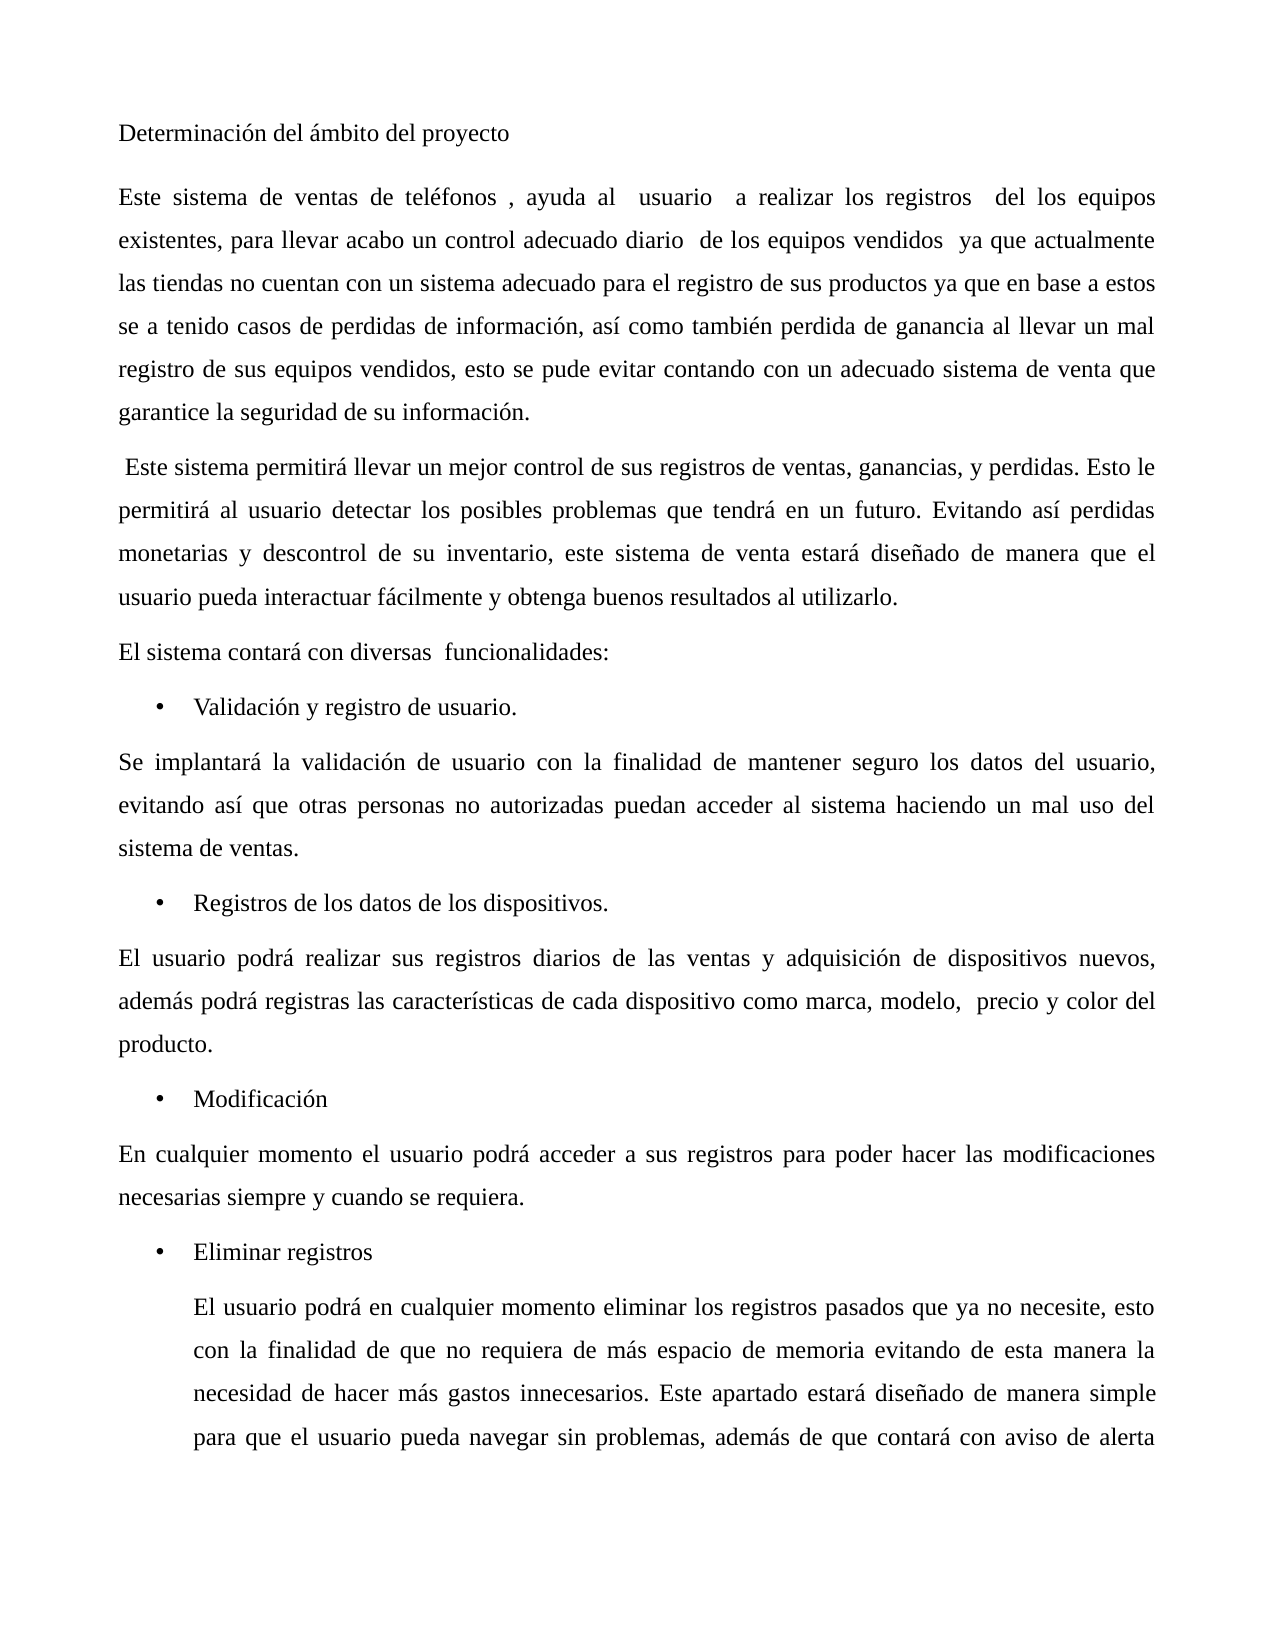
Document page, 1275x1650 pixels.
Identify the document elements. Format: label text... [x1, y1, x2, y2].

list Validación y registro de usuario. [156, 692, 1157, 720]
text En cualquier momento el usuario podrá acceder a sus registros para poder hacer las modificaciones necesarias siempre y cuando se requiera. [118, 1139, 1157, 1211]
list Registros de los datos de los dispositivos. [156, 888, 1157, 917]
text El usuario podrá realizar sus registros diarios de las ventas y adquisición de dispositivos nuevos, además podrá registras las características de cada dispositivo como marca, modelo, precio y color del producto. [118, 943, 1157, 1058]
list Eliminar registros [156, 1237, 1157, 1266]
text Este sistema permitirá llevar un mejor control de sus registros de ventas, ganancias, y perdidas. Esto le permitirá al usuario detectar los posibles problemas que tendrá en un futuro. Evitando así perdidas monetarias y descontrol de su inventario, este sistema de venta estará diseñado de manera que el usuario pueda interactuar fácilmente y obtenga buenos resultados al utilizarlo. [118, 452, 1157, 610]
text Este sistema de ventas de teléfonos , ayuda al usuario a realizar los registros del los equipos existentes, para llevar acabo un control adecuado diario de los equipos vendidos ya que actualmente las tiendas no cuentan con un sistema adecuado para el registro de sus productos ya que en base a estos se a tenido casos de perdidas de información, así como también perdida de ganancia al llevar un mal registro de sus equipos vendidos, esto se pude evitar contando con un adecuado sistema de venta que garantice la seguridad de su información. [118, 182, 1157, 426]
text Se implantará la validación de usuario con la finalidad de mantener seguro los datos del usuario, evitando así que otras personas no autorizadas puedan acceder al sistema haciendo un mal uso del sistema de ventas. [118, 747, 1157, 862]
list Modificación [156, 1084, 1157, 1113]
text El sistema contará con diversas funcionalidades: [118, 637, 1157, 665]
list El usuario podrá en cualquier momento eliminar los registros pasados que ya no necesite, esto con la finalidad de que no requiera de más espacio de memoria evitando de esta manera la necesidad de hacer más gastos innecesarios. Este apartado estará diseñado de manera simple para que el usuario pueda navegar sin problemas, además de que contará con aviso de alerta [156, 1292, 1157, 1450]
text Determinación del ámbito del proyecto [118, 118, 1157, 147]
